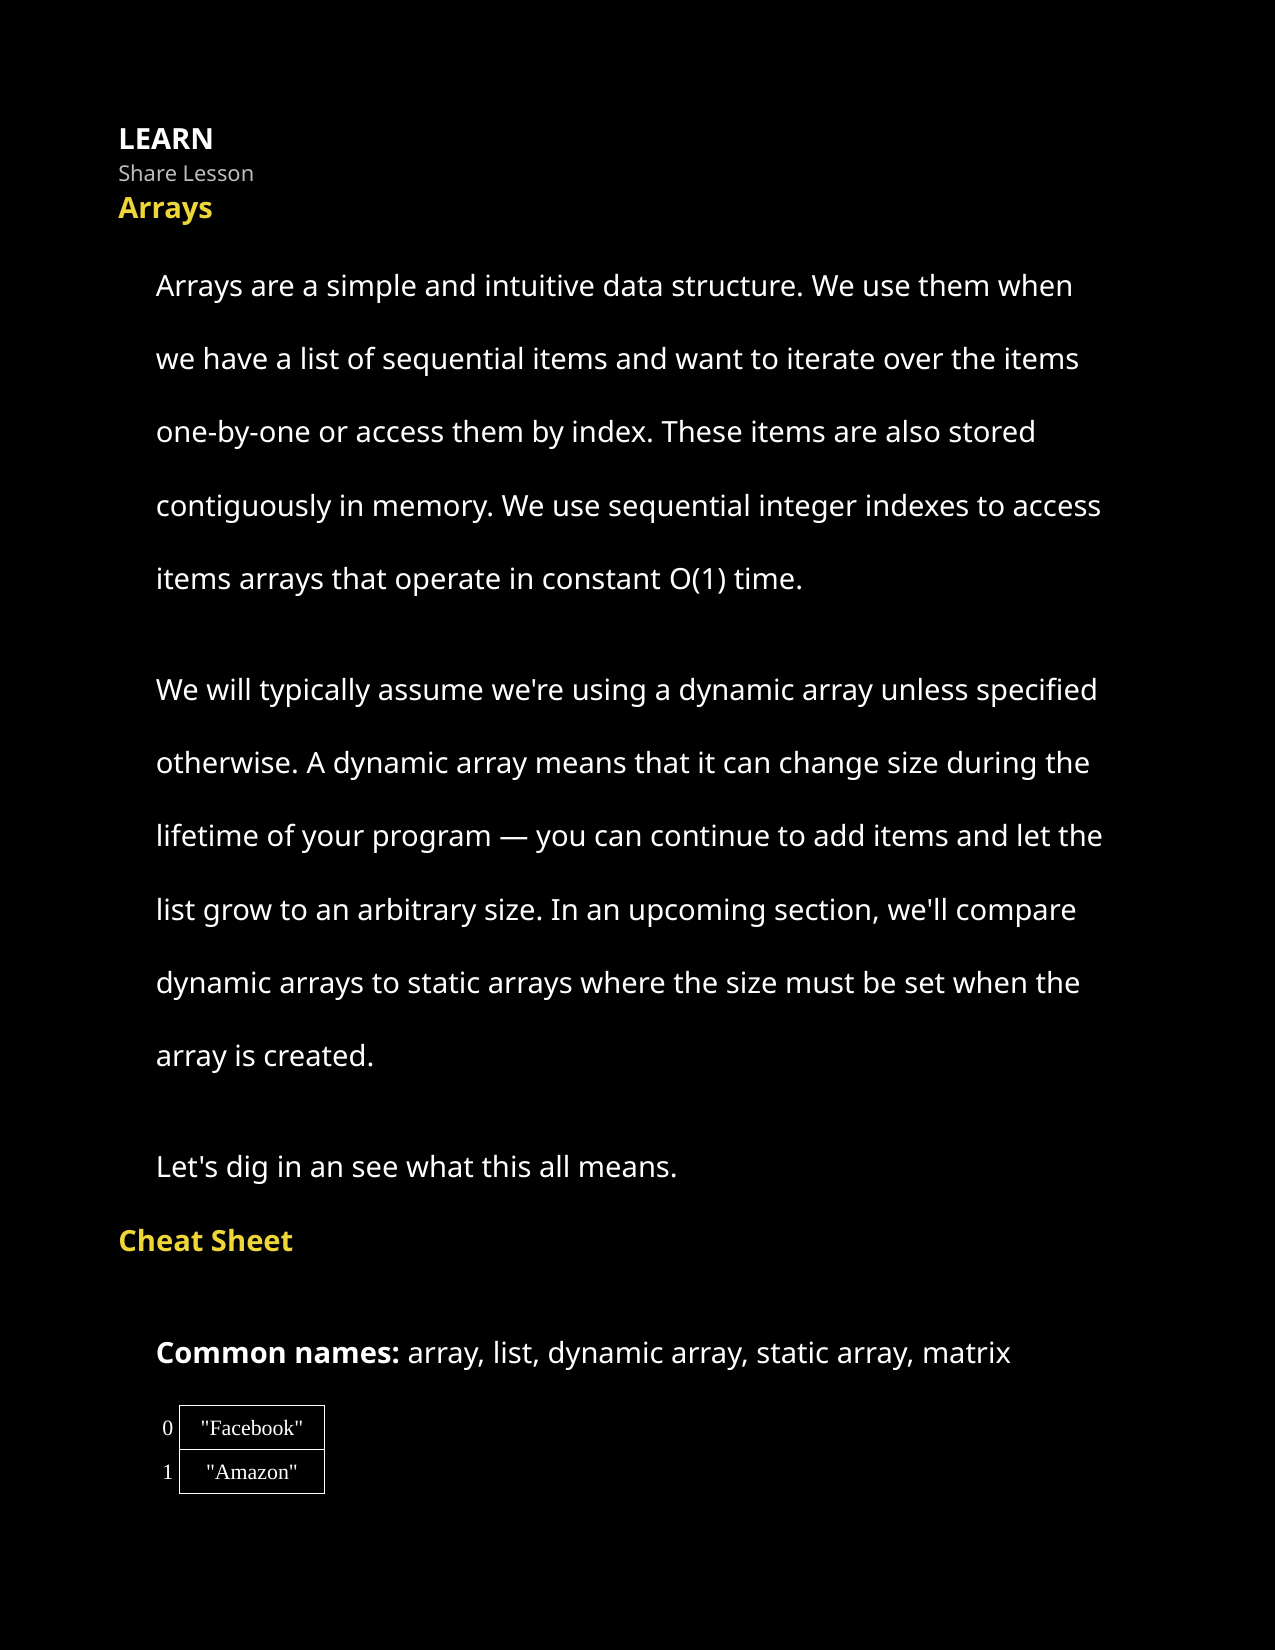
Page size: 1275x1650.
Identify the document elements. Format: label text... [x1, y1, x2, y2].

text Let's dig in an see what this all means. [156, 1146, 1119, 1186]
subtitle Arrays [118, 188, 1157, 227]
text Common names: array, list, dynamic array, static array, matrix [156, 1332, 1119, 1372]
text We will typically assume we're using a dynamic array unless specified otherwise. A dynamic array means that it can change size during the lifetime of your program — you can continue to add items and let the list grow to an arbitrary size. In an upcoming section, we'll compare dynamic arrays to static arrays where the size must be set when the array is created. [156, 669, 1119, 1075]
table_header "Facebook" [180, 1406, 324, 1449]
table_cell 1 [156, 1449, 179, 1493]
table_header 0 [156, 1405, 179, 1449]
table_cell "Amazon" [180, 1450, 324, 1493]
subtitle Cheat Sheet [118, 1220, 1157, 1259]
text Arrays are a simple and intuitive data structure. We use them when we have a list of sequential items and want to iterate over the items one-by-one or access them by index. These items are also stored contiguously in memory. We use sequential integer indexes to access items arrays that operate in constant O(1) time. [156, 265, 1119, 598]
text Share Lesson [118, 158, 1157, 188]
text LEARN [118, 118, 1157, 158]
